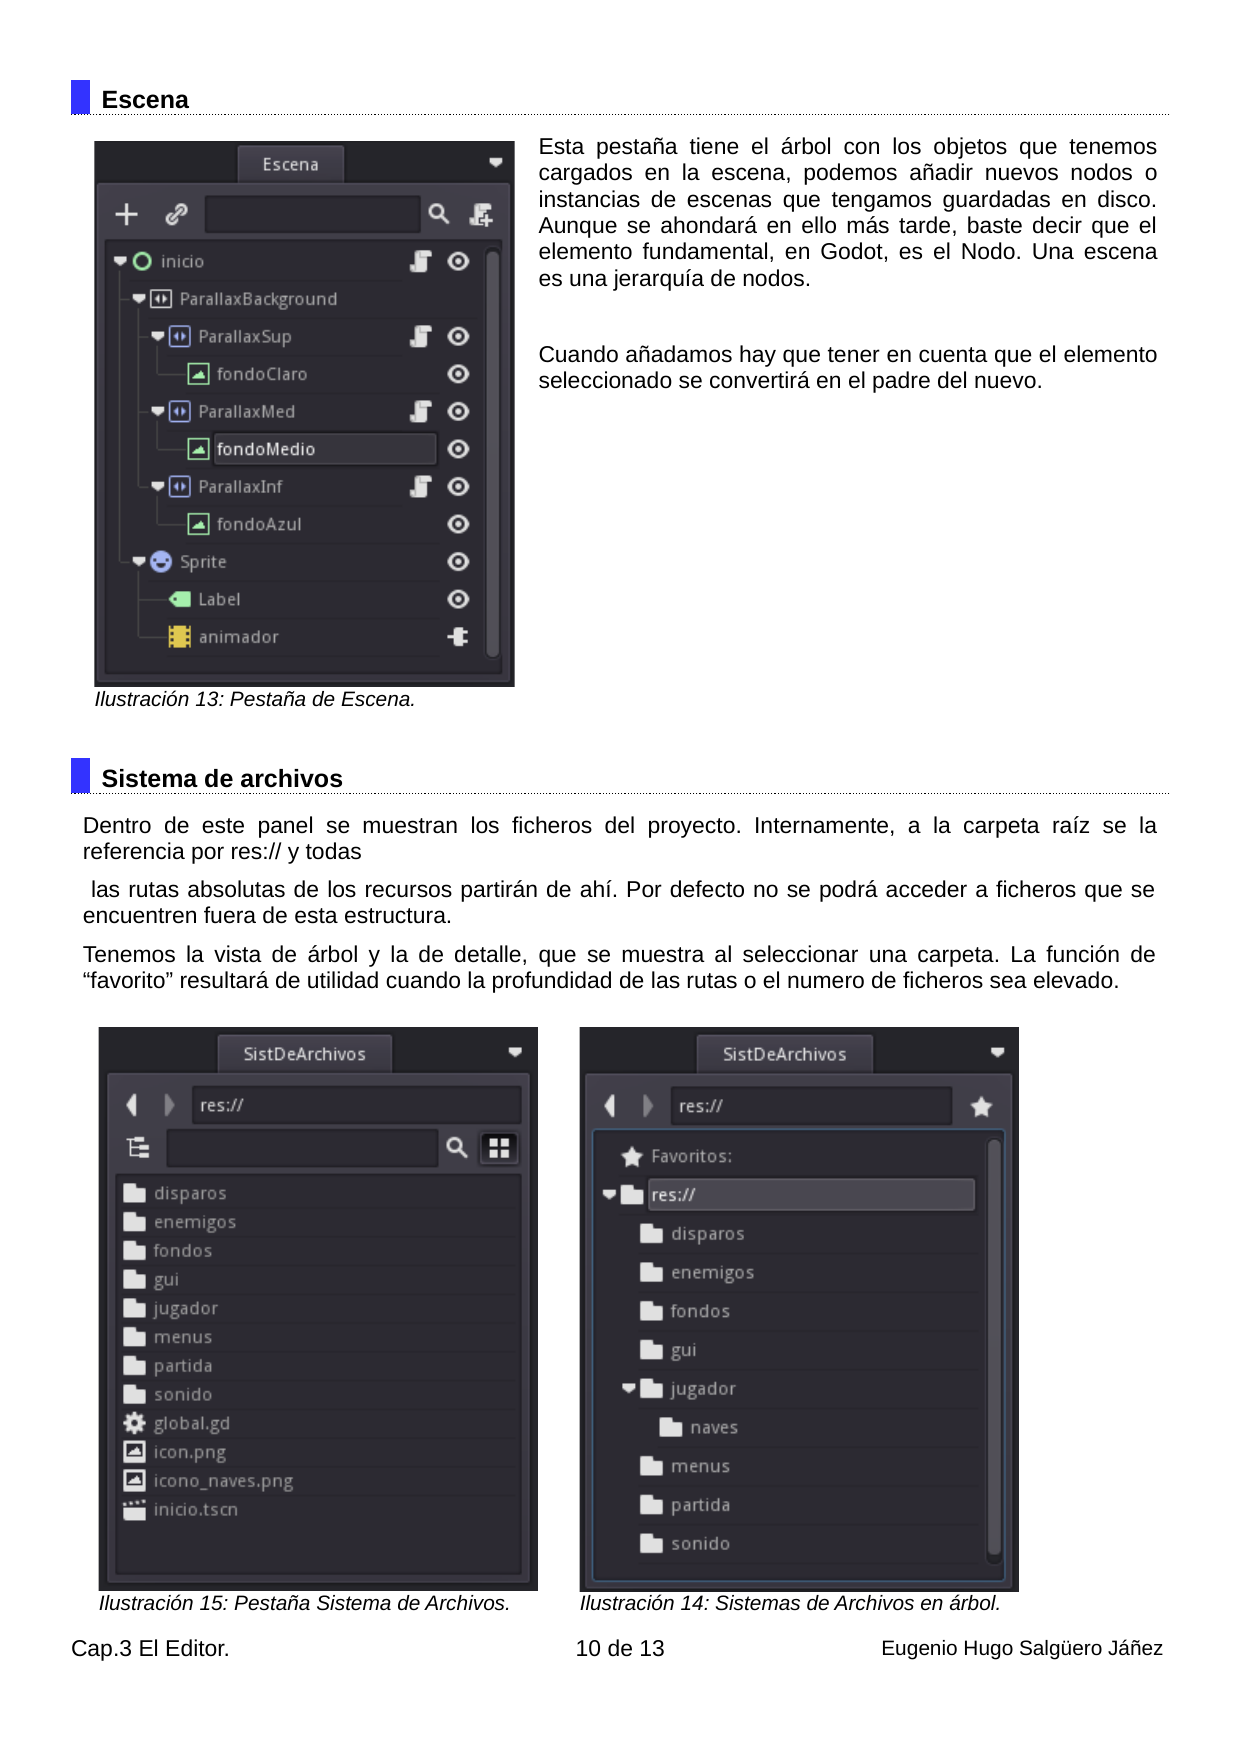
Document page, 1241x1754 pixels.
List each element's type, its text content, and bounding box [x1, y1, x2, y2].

text [579, 1015, 1019, 1027]
text [98, 1015, 538, 1027]
text Ilustración 14: Sistemas de Archivos en árbol. [579, 1592, 1019, 1615]
text Ilustración 13: Pestaña de Escena. [94, 687, 515, 711]
text Cuando añadamos hay que tener en cuenta que el elemento seleccionado se convertirá en el padre del nuevo. [515, 341, 1158, 394]
picture [98, 1027, 538, 1591]
text Dentro de este panel se muestran los ficheros del proyecto. Internamente, a la carpeta raíz se la referencia por res:// y todas [83, 812, 1158, 864]
subtitle Sistema de archivos [90, 758, 1169, 793]
text Tenemos la vista de árbol y la de detalle, que se muestra al seleccionar una carpeta. La función de “favorito” resultará de utilidad cuando la profundidad de las rutas o el numero de ficheros sea elevado. [83, 941, 1158, 993]
text las rutas absolutas de los recursos partirán de ahí. Por defecto no se podrá acceder a ficheros que se encuentren fuera de esta estructura. [83, 876, 1158, 929]
picture [579, 1027, 1019, 1592]
subtitle Escena [71, 79, 1169, 114]
picture [94, 141, 515, 687]
text Ilustración 15: Pestaña Sistema de Archivos. [98, 1591, 538, 1615]
text Esta pestaña tiene el árbol con los objetos que tenemos cargados en la escena, podemos añadir nuevos nodos o instancias de escenas que tengamos guardadas en disco. Aunque se ahondará en ello más tarde, baste decir que el elemento fundamental, en Godot, es el Nodo. Una escena es una jerarquía de nodos. [83, 129, 1158, 291]
